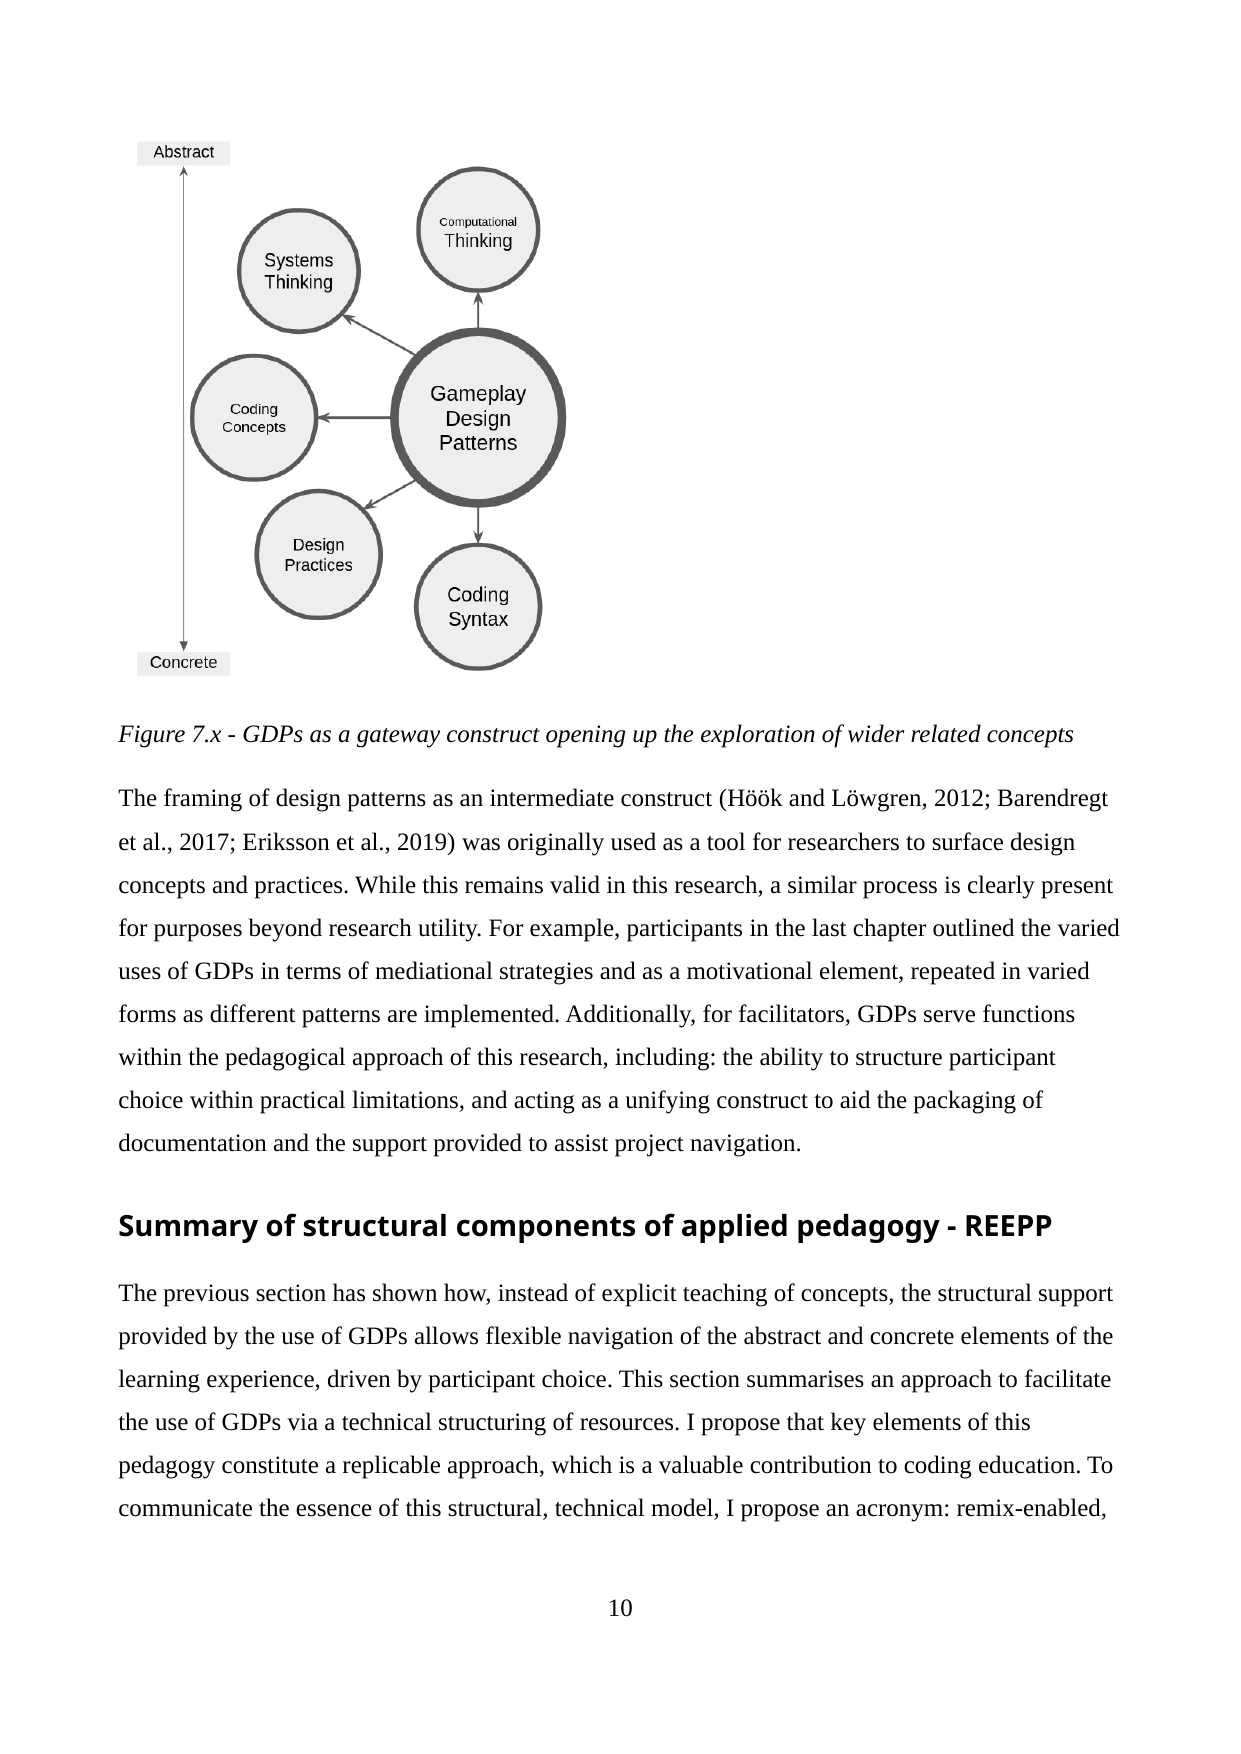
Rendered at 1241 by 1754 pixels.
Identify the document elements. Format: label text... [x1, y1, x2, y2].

subtitle Summary of structural components of applied pedagogy - REEPP [118, 1206, 1122, 1245]
text Figure 7.x - GDPs as a gateway construct opening up the exploration of wider related concepts [118, 719, 1122, 748]
picture [118, 118, 1072, 692]
text The previous section has shown how, instead of explicit teaching of concepts, the structural support provided by the use of GDPs allows flexible navigation of the abstract and concrete elements of the learning experience, driven by participant choice. This section summarises an approach to facilitate the use of GDPs via a technical structuring of resources. I propose that key elements of this pedagogy constitute a replicable approach, which is a valuable contribution to coding education. To communicate the essence of this structural, technical model, I propose an acronym: remix-enabled, [118, 1278, 1122, 1522]
text The framing of design patterns as an intermediate construct (Höök and Löwgren, 2012; Barendregt et al., 2017; Eriksson et al., 2019) was originally used as a tool for researchers to surface design concepts and practices. While this remains valid in this research, a similar process is clearly present for purposes beyond research utility. For example, participants in the last chapter outlined the varied uses of GDPs in terms of mediational strategies and as a motivational element, repeated in varied forms as different patterns are implemented. Additionally, for facilitators, GDPs serve functions within the pedagogical approach of this research, including: the ability to structure participant choice within practical limitations, and acting as a unifying construct to aid the packaging of documentation and the support provided to assist project navigation. [118, 783, 1122, 1157]
